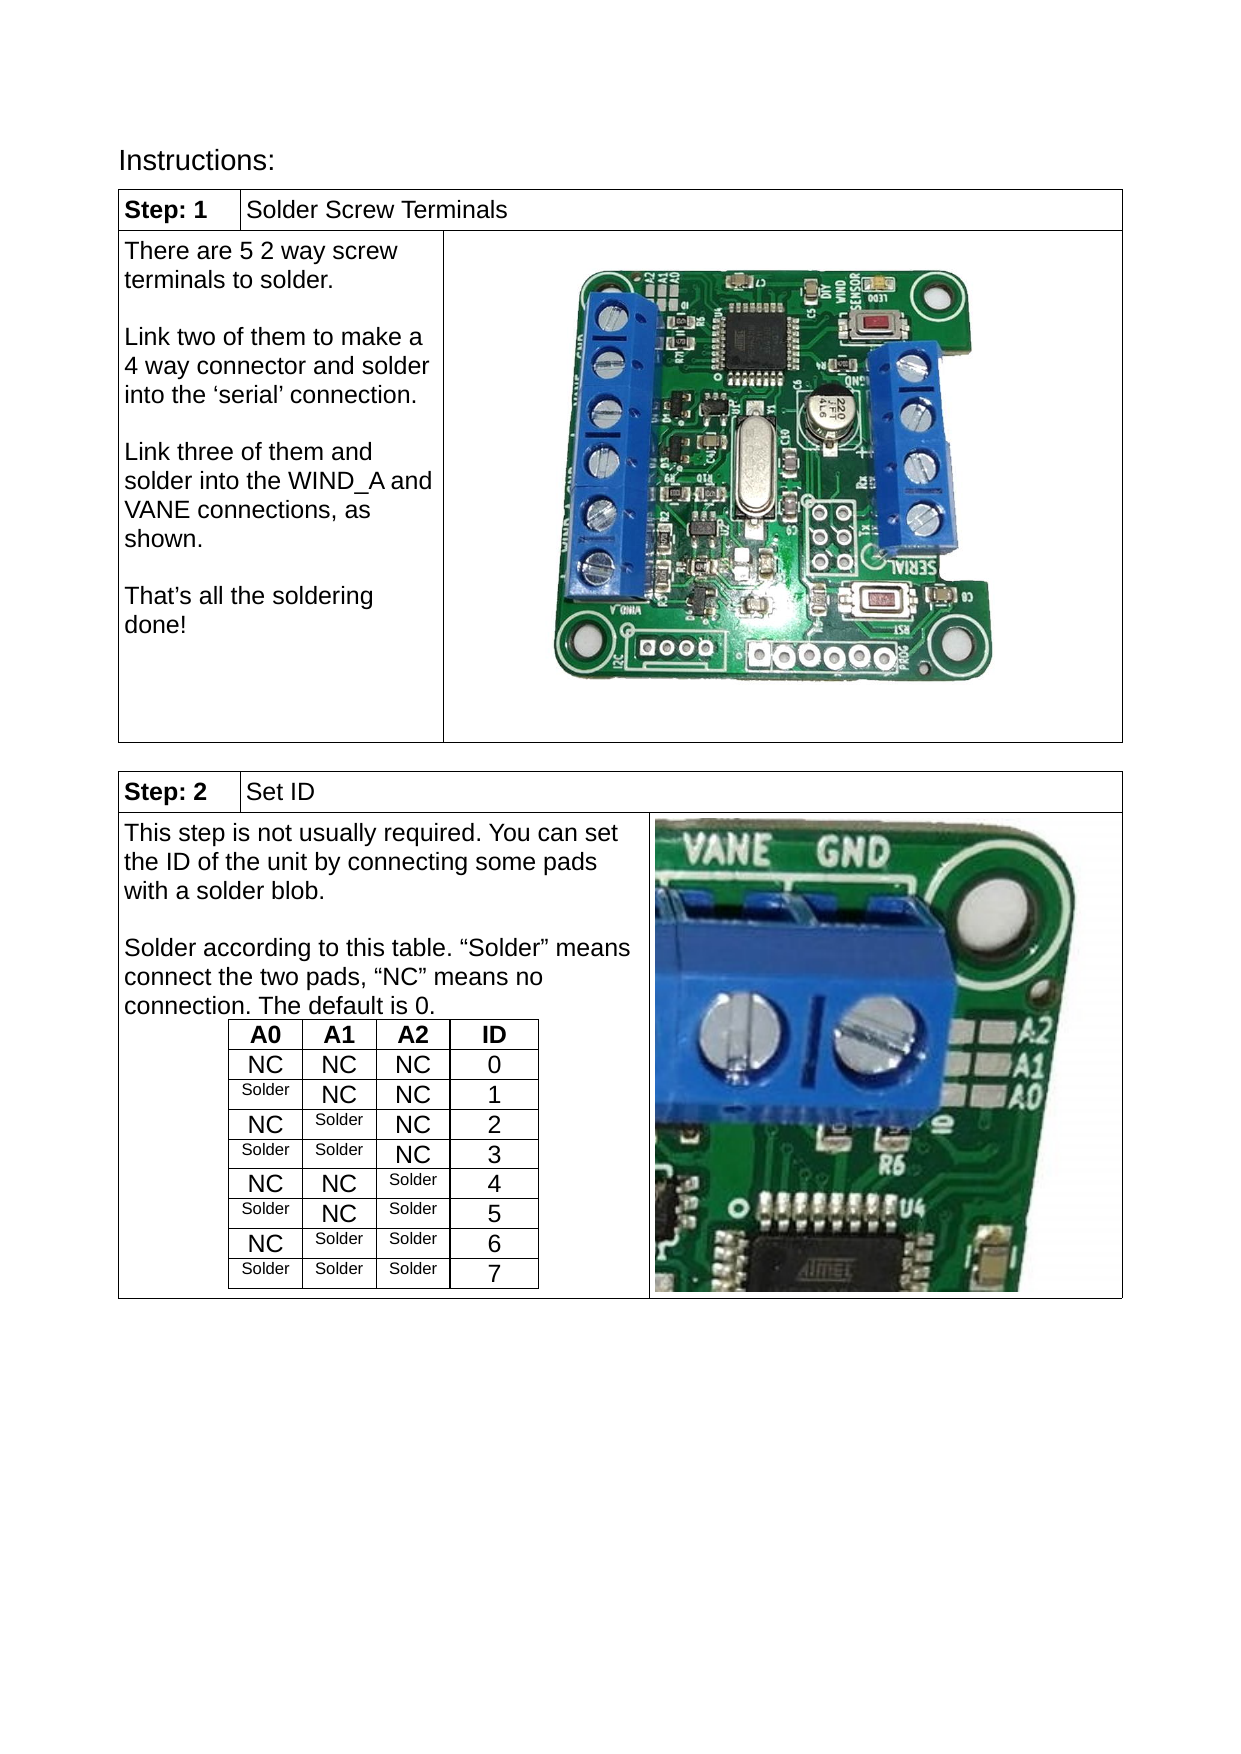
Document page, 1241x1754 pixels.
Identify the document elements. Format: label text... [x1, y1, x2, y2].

table_cell 6 [451, 1229, 538, 1258]
table_cell NC [229, 1050, 302, 1079]
table_cell Solder [303, 1110, 376, 1138]
table_cell Solder [229, 1140, 302, 1168]
table_cell Solder [377, 1229, 449, 1258]
table_cell Solder [229, 1080, 302, 1109]
table_cell [444, 231, 1122, 742]
table_cell There are 5 2 way screw terminals to solder. Link two of them to make a 4 way connector and solder into the ‘serial’ connection. Link three of them and solder into the WIND_A and VANE connections, as shown. That’s all the soldering done! [119, 231, 443, 742]
table_cell Solder [303, 1229, 376, 1258]
table_cell This step is not usually required. You can set the ID of the unit by connecting some pads with a solder blob. Solder according to this table. “Solder” means connect the two pads, “NC” means no connection. The default is 0. [119, 813, 649, 1297]
table_header A2 [377, 1020, 449, 1049]
table_header ID [451, 1020, 538, 1049]
table_cell Solder [229, 1199, 302, 1228]
table_cell Solder [229, 1259, 302, 1287]
table_header Set ID [241, 772, 1122, 812]
table_cell NC [229, 1169, 302, 1198]
table_cell Solder [377, 1169, 449, 1198]
table_cell NC [229, 1110, 302, 1138]
table_cell NC [377, 1050, 449, 1079]
table_header A1 [303, 1020, 376, 1049]
table_cell 5 [451, 1199, 538, 1228]
table_header Step: 1 [119, 190, 240, 230]
table_cell NC [303, 1169, 376, 1198]
table_cell 3 [451, 1140, 538, 1168]
table_cell 4 [451, 1169, 538, 1198]
picture [655, 818, 1122, 1292]
table_cell NC [303, 1080, 376, 1109]
subtitle Instructions: [118, 143, 1122, 177]
table_header Solder Screw Terminals [241, 190, 1122, 230]
table_cell Solder [377, 1199, 449, 1228]
table_cell NC [377, 1080, 449, 1109]
table_header Step: 2 [119, 772, 240, 812]
table_cell NC [377, 1140, 449, 1168]
table_cell [650, 813, 1122, 1297]
table_cell NC [303, 1050, 376, 1079]
table_cell 2 [451, 1110, 538, 1138]
table_cell Solder [303, 1259, 376, 1287]
picture [449, 236, 1117, 737]
table_cell 1 [451, 1080, 538, 1109]
table_cell NC [377, 1110, 449, 1138]
table_cell 0 [451, 1050, 538, 1079]
table_cell Solder [303, 1140, 376, 1168]
table_cell NC [229, 1229, 302, 1258]
table_cell 7 [451, 1259, 538, 1287]
table_cell Solder [377, 1259, 449, 1287]
table_header A0 [229, 1020, 302, 1049]
table_cell NC [303, 1199, 376, 1228]
